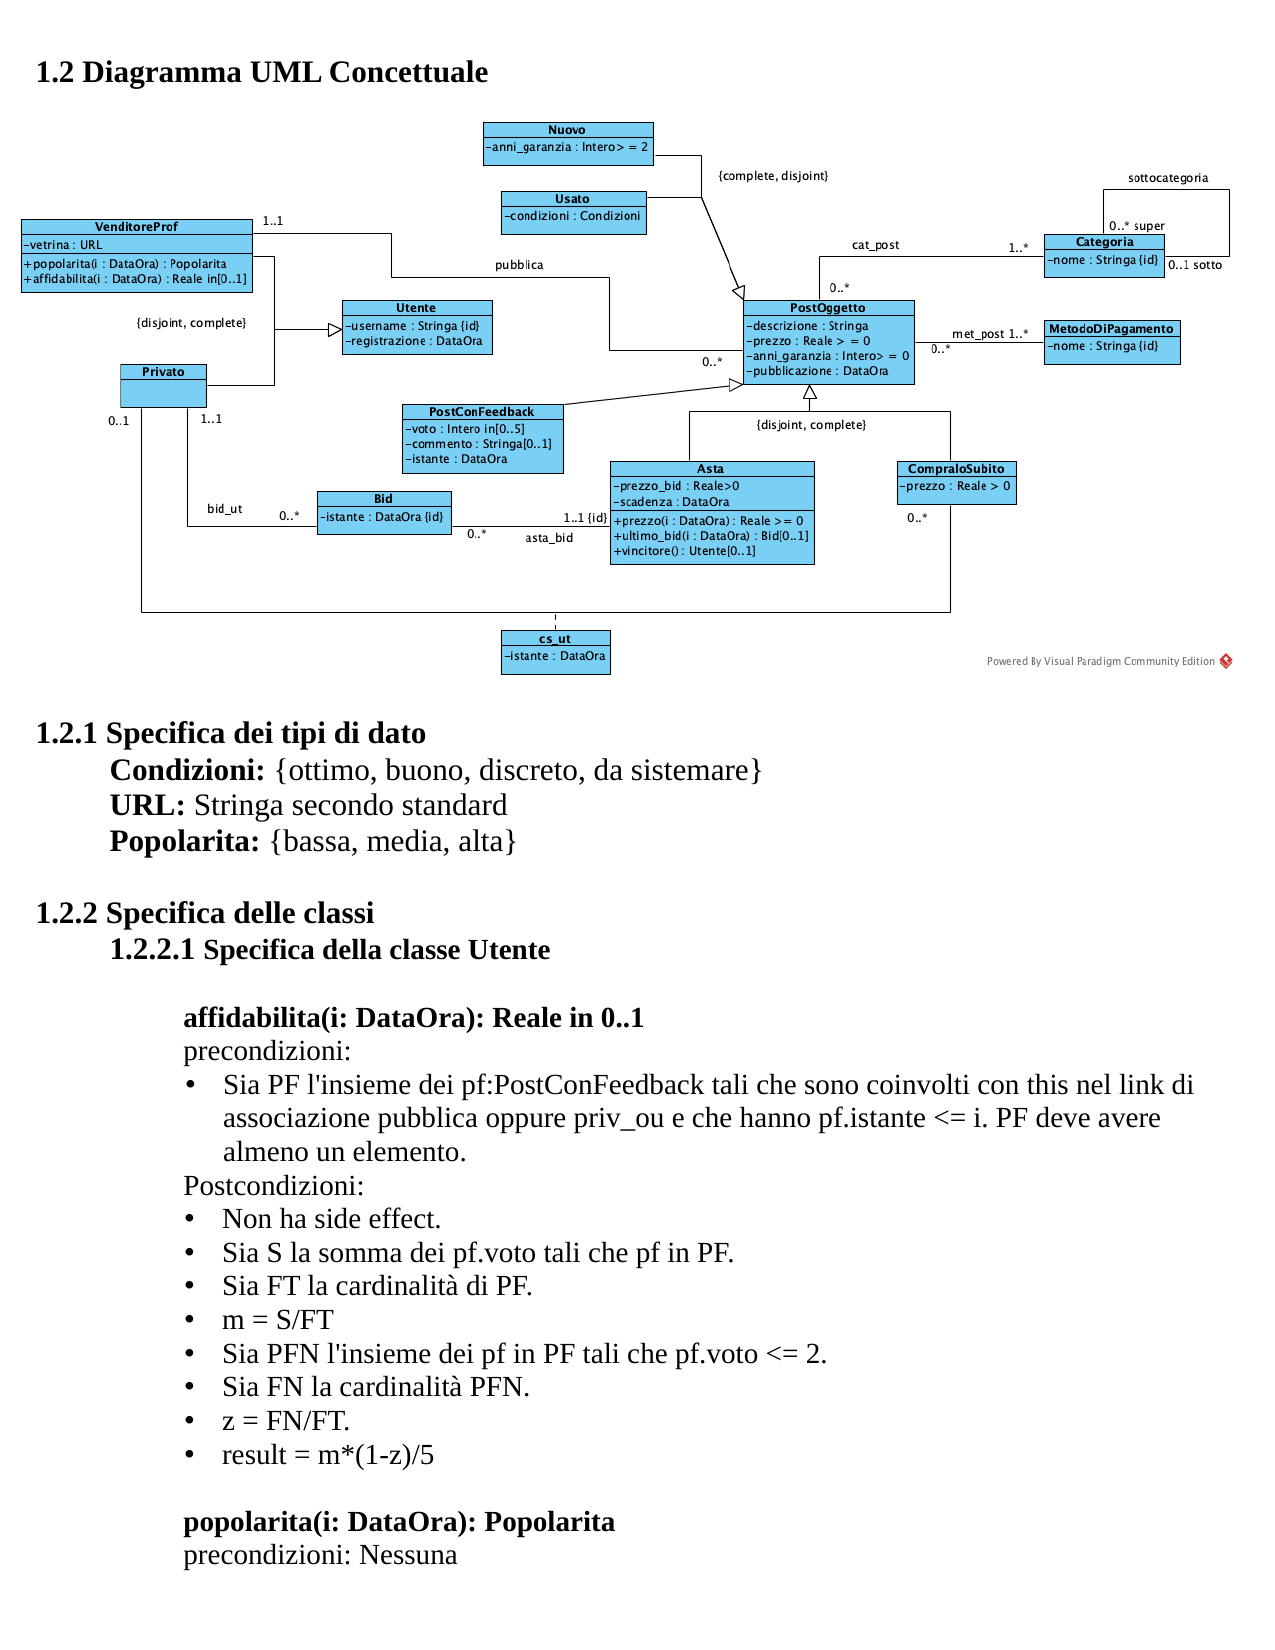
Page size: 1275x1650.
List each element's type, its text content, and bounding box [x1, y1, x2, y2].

text popolarita(i: DataOra): Popolarita [35, 1504, 1239, 1537]
list Sia FN la cardinalità PFN. [184, 1369, 1239, 1403]
list m = S/FT [184, 1302, 1239, 1336]
picture [19, 120, 1237, 679]
list Sia PF l'insieme dei pf:PostConFeedback tali che sono coinvolti con this nel link di associazione pubblica oppure priv_ou e che hanno pf.istante <= i. PF deve avere almeno un elemento. [185, 1067, 1239, 1168]
list z = FN/FT. [184, 1403, 1239, 1437]
text precondizioni: [35, 1033, 1239, 1067]
text 1.2 Diagramma UML Concettuale [35, 53, 1239, 89]
text Postcondizioni: [35, 1168, 1239, 1201]
text 1.2.2.1 Specifica della classe Utente [109, 930, 1239, 966]
text URL: Stringa secondo standard [109, 787, 1239, 823]
text 1.2.2 Specifica delle classi [35, 894, 1239, 930]
text affidabilita(i: DataOra): Reale in 0..1 [35, 1000, 1239, 1033]
list Non ha side effect. [184, 1201, 1239, 1235]
list result = m*(1-z)/5 [184, 1437, 1239, 1470]
text Popolarita: {bassa, media, alta} [109, 823, 1239, 858]
list Sia PFN l'insieme dei pf in PF tali che pf.voto <= 2. [184, 1336, 1239, 1369]
list Sia S la somma dei pf.voto tali che pf in PF. [184, 1235, 1239, 1268]
list Sia FT la cardinalità di PF. [184, 1268, 1239, 1302]
text Condizioni: {ottimo, buono, discreto, da sistemare} [109, 751, 1239, 787]
text 1.2.1 Specifica dei tipi di dato [35, 715, 1239, 751]
text precondizioni: Nessuna [35, 1537, 1239, 1571]
